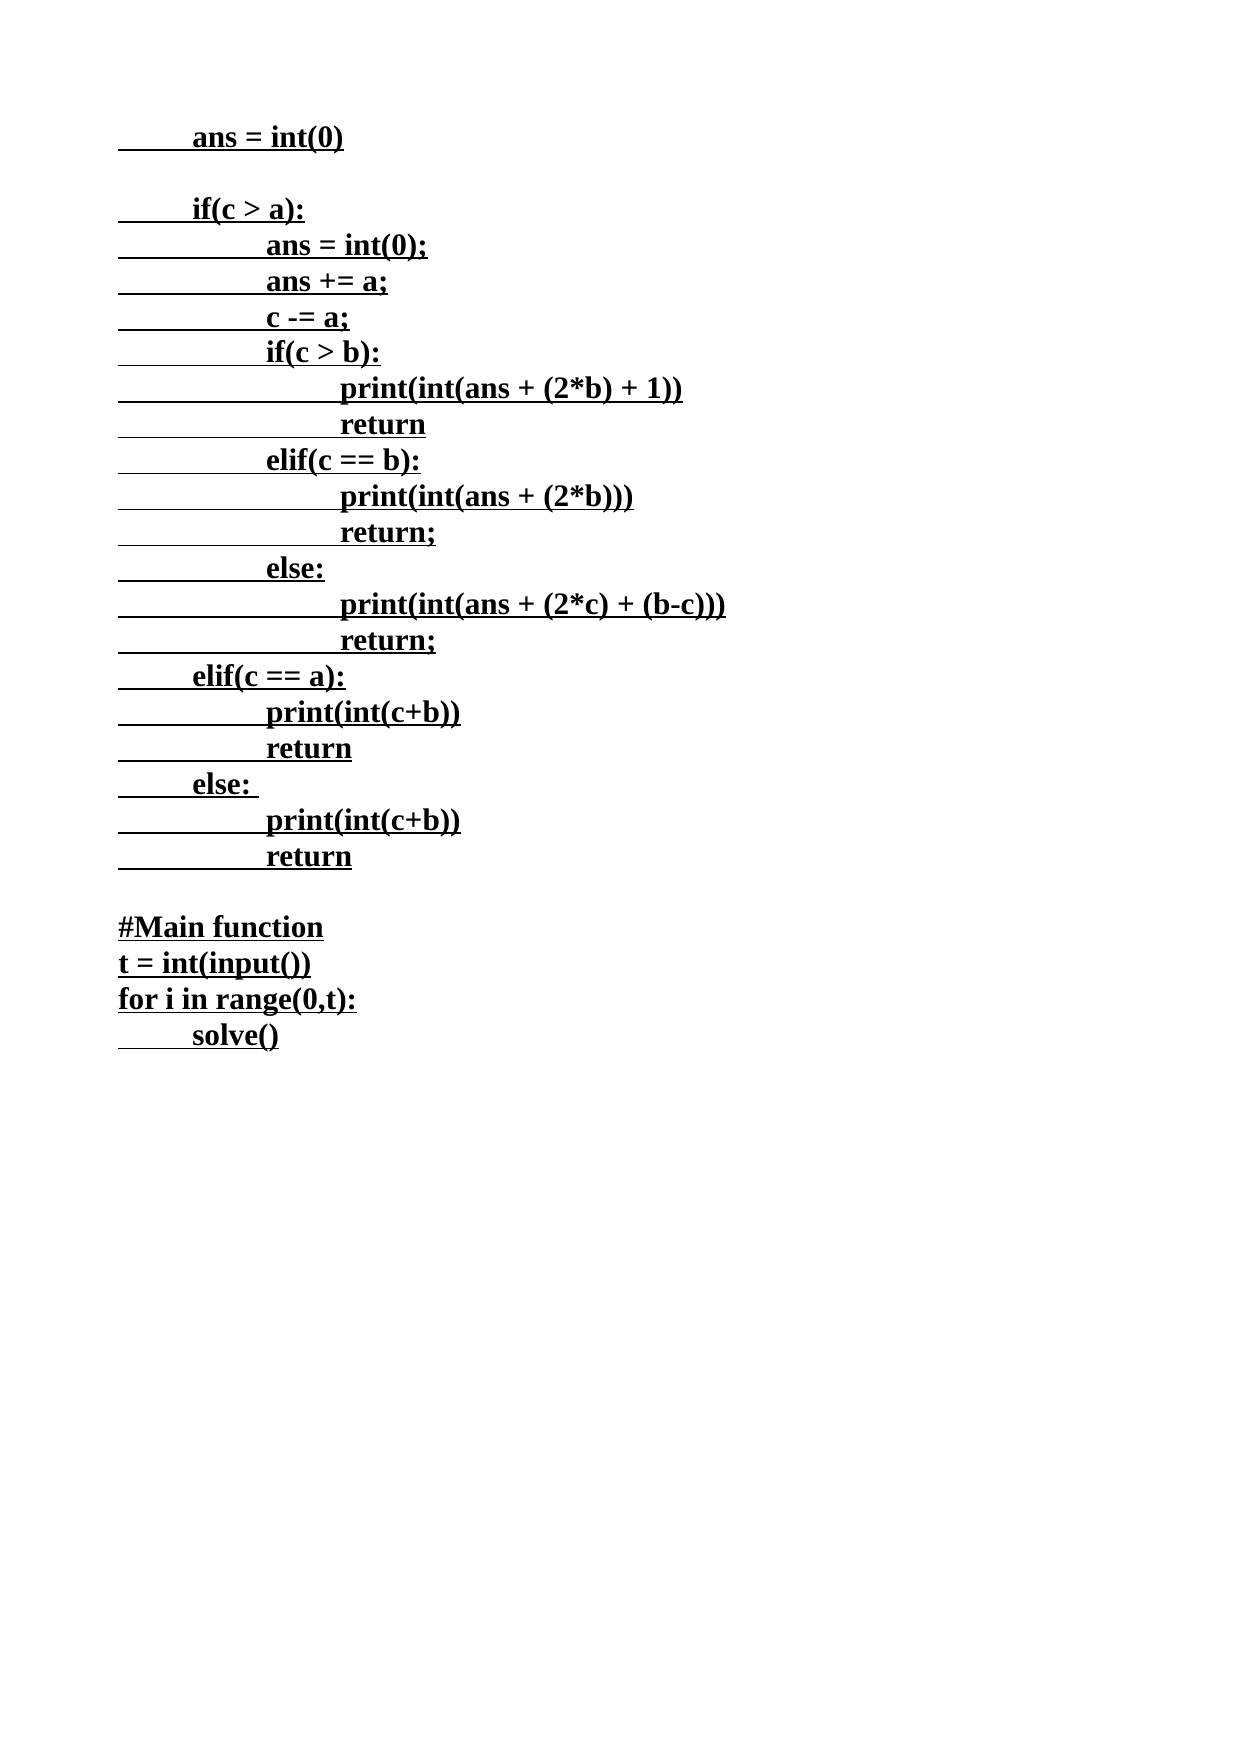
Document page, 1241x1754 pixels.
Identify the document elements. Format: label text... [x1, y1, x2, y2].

text elif(c == b): [118, 442, 1122, 477]
text print(int(ans + (2*b) + 1)) [118, 370, 1122, 406]
text print(int(ans + (2*b))) [118, 477, 1122, 513]
text return [118, 406, 1122, 442]
text t = int(input()) [118, 945, 1122, 981]
text return [118, 837, 1122, 873]
text return [118, 729, 1122, 765]
text if(c > a): [118, 190, 1122, 226]
text return; [118, 621, 1122, 657]
text ans += a; [118, 262, 1122, 298]
text return; [118, 513, 1122, 549]
text print(int(ans + (2*c) + (b-c))) [118, 585, 1122, 621]
text else: [118, 549, 1122, 585]
text ans = int(0) [118, 118, 1122, 154]
text ans = int(0); [118, 226, 1122, 262]
text if(c > b): [118, 334, 1122, 370]
text for i in range(0,t): [118, 981, 1122, 1017]
text print(int(c+b)) [118, 693, 1122, 729]
text else: [118, 765, 1122, 801]
text c -= a; [118, 298, 1122, 334]
text elif(c == a): [118, 657, 1122, 693]
text #Main function [118, 909, 1122, 945]
text print(int(c+b)) [118, 801, 1122, 837]
text solve() [118, 1017, 1122, 1052]
